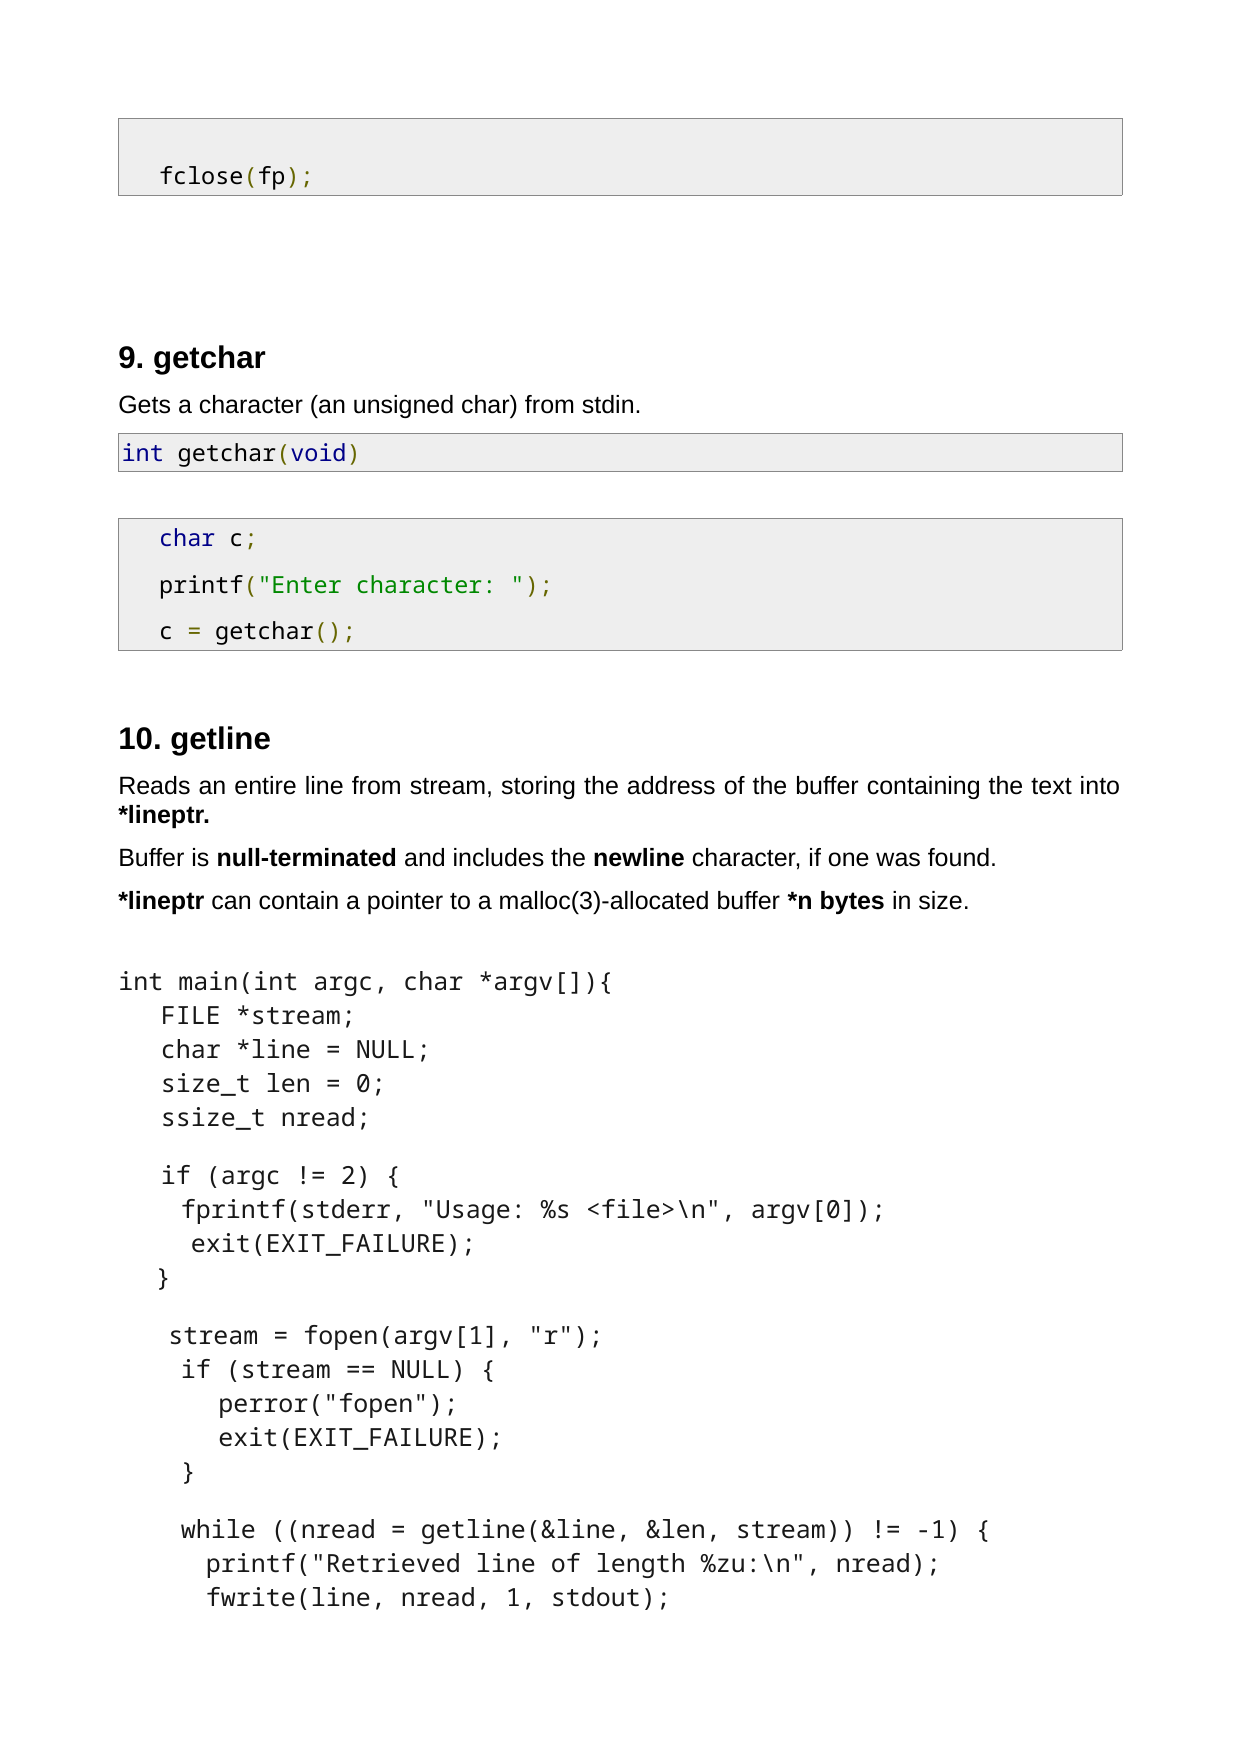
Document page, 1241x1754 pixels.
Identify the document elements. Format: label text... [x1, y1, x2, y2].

text char *line = NULL; [131, 1032, 1122, 1066]
text 10. getline [118, 720, 1122, 756]
text printf("Retrieved line of length %zu:\n", nread); [131, 1546, 1122, 1579]
text char c; [119, 519, 1122, 553]
text FILE *stream; [131, 998, 1122, 1032]
text size_t len = 0; [131, 1066, 1122, 1100]
text fprintf(stderr, "Usage: %s <file>\n", argv[0]); [131, 1192, 1122, 1226]
text printf("Enter character: "); [119, 565, 1122, 600]
text if (argc != 2) { [131, 1158, 1122, 1192]
text Reads an entire line from stream, storing the address of the buffer containing the text into *lineptr. [118, 771, 1122, 828]
text fclose(fp); [119, 156, 1122, 195]
text *lineptr can contain a pointer to a malloc(3)-allocated buffer *n bytes in size. [118, 886, 1122, 915]
text if (stream == NULL) { [131, 1352, 1122, 1386]
text int getchar(void) [119, 434, 1122, 471]
text perror("fopen"); [131, 1386, 1122, 1420]
text 9. getchar [118, 339, 1122, 375]
text c = getchar(); [119, 611, 1122, 650]
text exit(EXIT_FAILURE); [131, 1420, 1122, 1454]
text } [131, 1454, 1122, 1488]
text int main(int argc, char *argv[]){ [118, 964, 1122, 998]
text ssize_t nread; [131, 1100, 1122, 1134]
text fwrite(line, nread, 1, stdout); [131, 1579, 1122, 1614]
text stream = fopen(argv[1], "r"); [131, 1317, 1122, 1352]
text Buffer is null-terminated and includes the newline character, if one was found. [118, 843, 1122, 872]
text } [131, 1260, 1122, 1294]
text exit(EXIT_FAILURE); [131, 1226, 1122, 1260]
text while ((nread = getline(&line, &len, stream)) != -1) { [131, 1511, 1122, 1546]
text Gets a character (an unsigned char) from stdin. [118, 390, 1122, 419]
